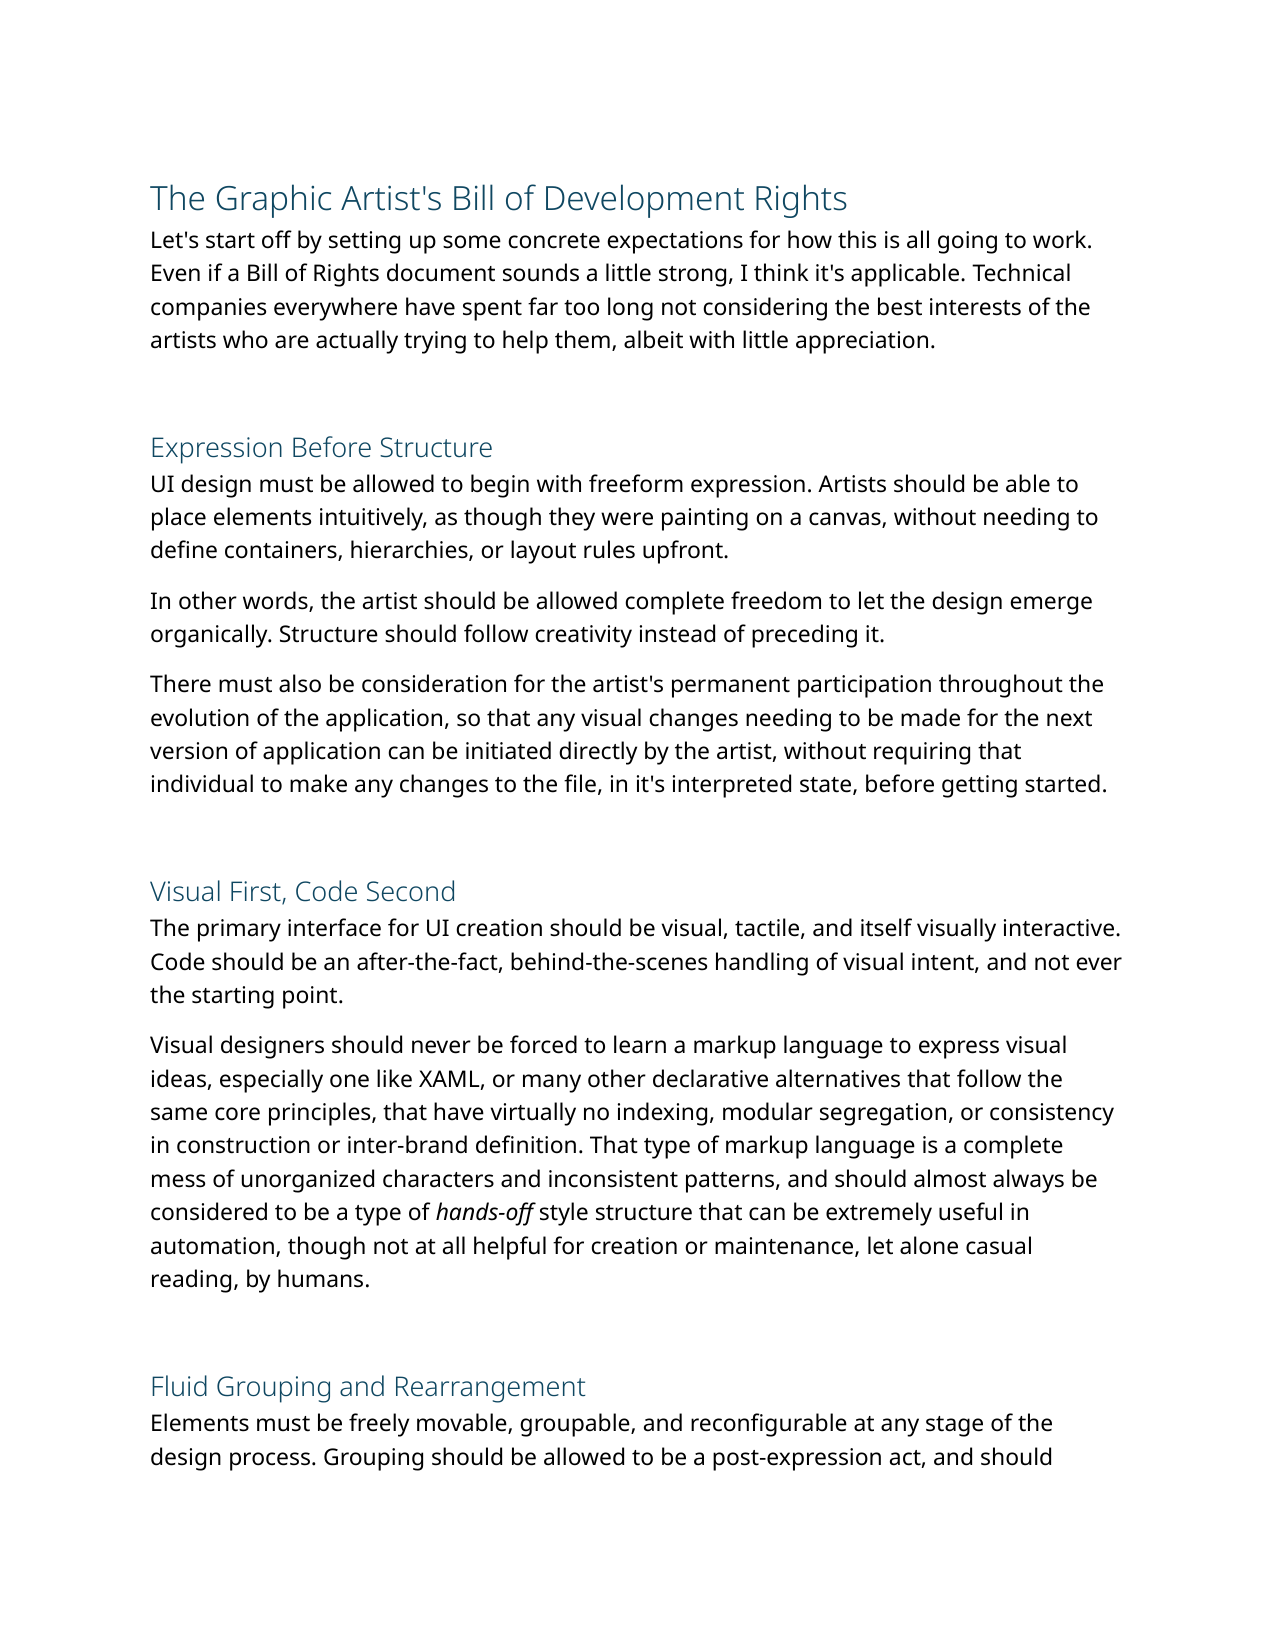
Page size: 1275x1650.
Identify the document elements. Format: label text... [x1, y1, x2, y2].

subtitle Fluid Grouping and Rearrangement [150, 1368, 1125, 1404]
text There must also be consideration for the artist's permanent participation throughout the evolution of the application, so that any visual changes needing to be made for the next version of application can be initiated directly by the artist, without requiring that individual to make any changes to the file, in it's interpreted state, before getting started. [150, 668, 1125, 800]
text Elements must be freely movable, groupable, and reconfigurable at any stage of the design process. Grouping should be allowed to be a post-expression act, and should [150, 1407, 1125, 1472]
text Visual designers should never be forced to learn a markup language to express visual ideas, especially one like XAML, or many other declarative alternatives that follow the same core principles, that have virtually no indexing, modular segregation, or consistency in construction or inter-brand definition. That type of markup language is a complete mess of unorganized characters and inconsistent patterns, and should almost always be considered to be a type of hands-off style structure that can be extremely useful in automation, though not at all helpful for creation or maintenance, let alone casual reading, by humans. [150, 1029, 1125, 1294]
text UI design must be allowed to begin with freeform expression. Artists should be able to place elements intuitively, as though they were painting on a canvas, without needing to define containers, hierarchies, or layout rules upfront. [150, 468, 1125, 566]
subtitle Expression Before Structure [150, 428, 1125, 465]
subtitle Visual First, Code Second [150, 873, 1125, 910]
text In other words, the artist should be allowed complete freedom to let the design emerge organically. Structure should follow creativity instead of preceding it. [150, 584, 1125, 649]
text Let's start off by setting up some concrete expectations for how this is all going to work. Even if a Bill of Rights document sounds a little strong, I think it's applicable. Technical companies everywhere have spent far too long not considering the best interests of the artists who are actually trying to help them, albeit with little appreciation. [150, 223, 1125, 355]
subtitle The Graphic Artist's Bill of Development Rights [150, 175, 1125, 220]
text The primary interface for UI creation should be visual, tactile, and itself visually interactive. Code should be an after-the-fact, behind-the-scenes handling of visual intent, and not ever the starting point. [150, 912, 1125, 1010]
